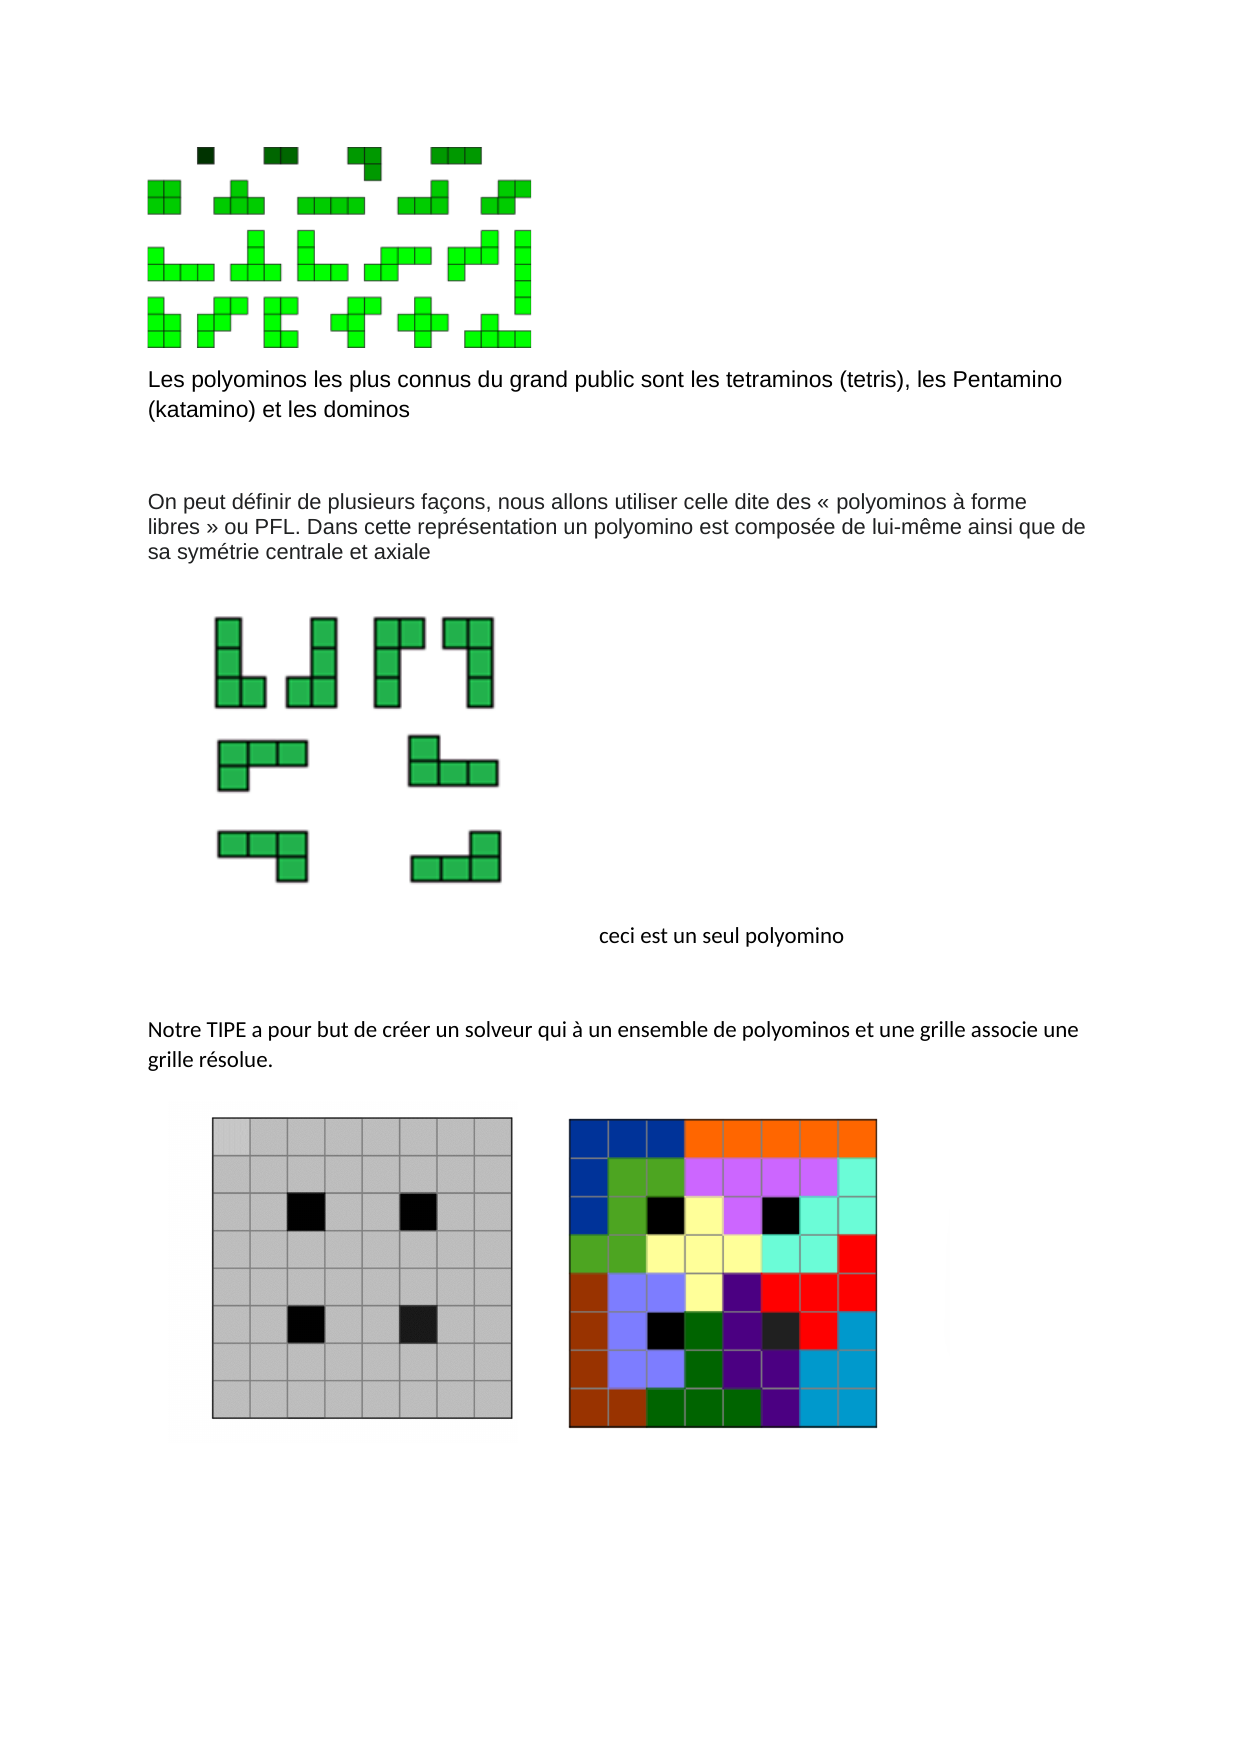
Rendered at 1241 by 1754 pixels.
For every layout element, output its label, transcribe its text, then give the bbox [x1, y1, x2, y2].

text On peut définir de plusieurs façons, nous allons utiliser celle dite des « polyominos à forme libres » ou PFL. Dans cette représentation un polyomino est composée de lui-même ainsi que de sa symétrie centrale et axiale [148, 489, 1093, 564]
text ceci est un seul polyomino [148, 577, 1093, 949]
picture [167, 1073, 950, 1467]
picture [147, 576, 599, 944]
text Notre TIPE a pour but de créer un solveur qui à un ensemble de polyominos et une grille associe une grille résolue. [148, 1015, 1093, 1073]
text Les polyominos les plus connus du grand public sont les tetraminos (tetris), les Pentamino (katamino) et les dominos [148, 366, 1093, 423]
picture [147, 147, 532, 348]
